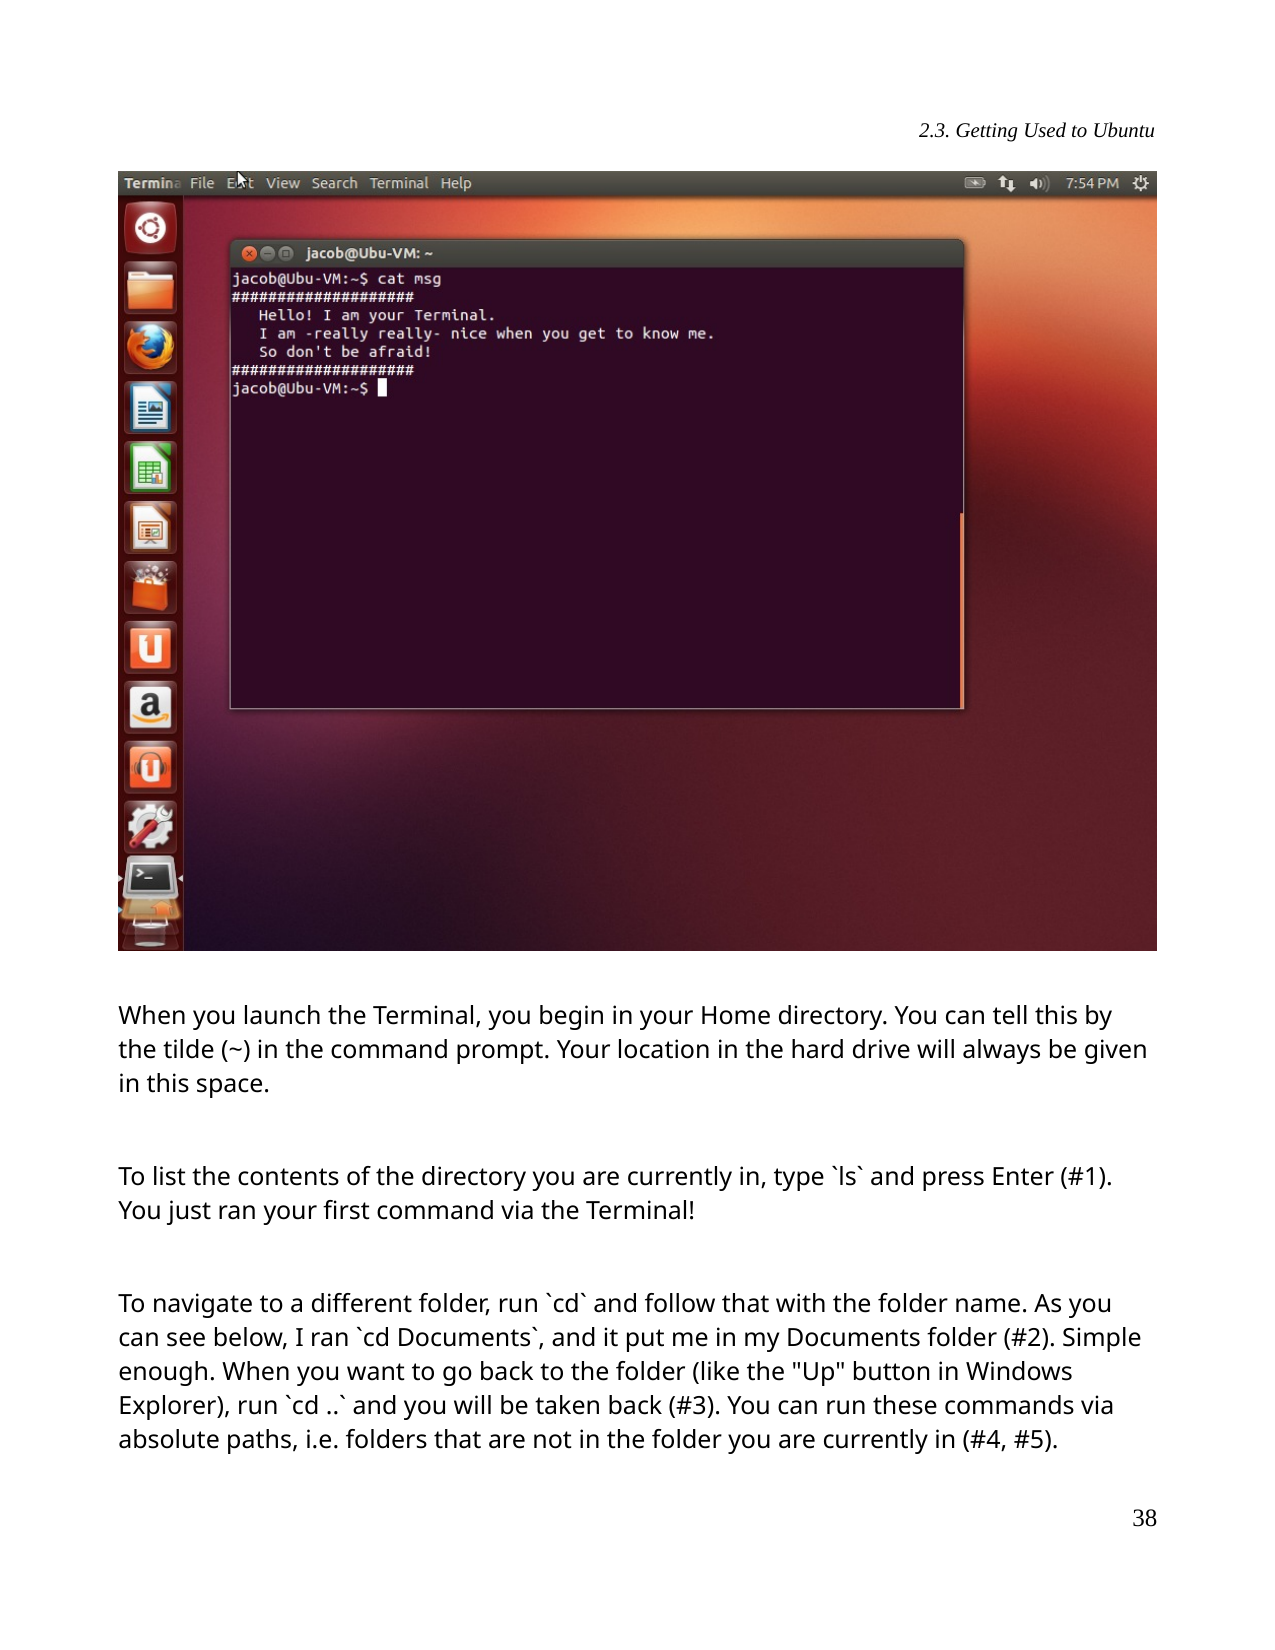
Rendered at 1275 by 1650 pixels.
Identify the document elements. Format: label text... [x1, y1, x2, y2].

text When you launch the Terminal, you begin in your Home directory. You can tell this by the tilde (~) in the command prompt. Your location in the hard drive will always be given in this space. [118, 997, 1157, 1099]
text To navigate to a different folder, run `cd` and follow that with the folder name. As you can see below, I ran `cd Documents`, and it put me in my Documents folder (#2). Simple enough. When you want to go back to the folder (like the "Up" button in Windows Explorer), run `cd ..` and you will be taken back (#3). You can run these commands via absolute paths, i.e. folders that are not in the folder you are currently in (#4, #5). [118, 1286, 1157, 1456]
text To list the contents of the directory you are currently in, type `ls` and press Enter (#1). You just ran your first command via the Terminal! [118, 1158, 1157, 1227]
picture [118, 171, 1157, 951]
